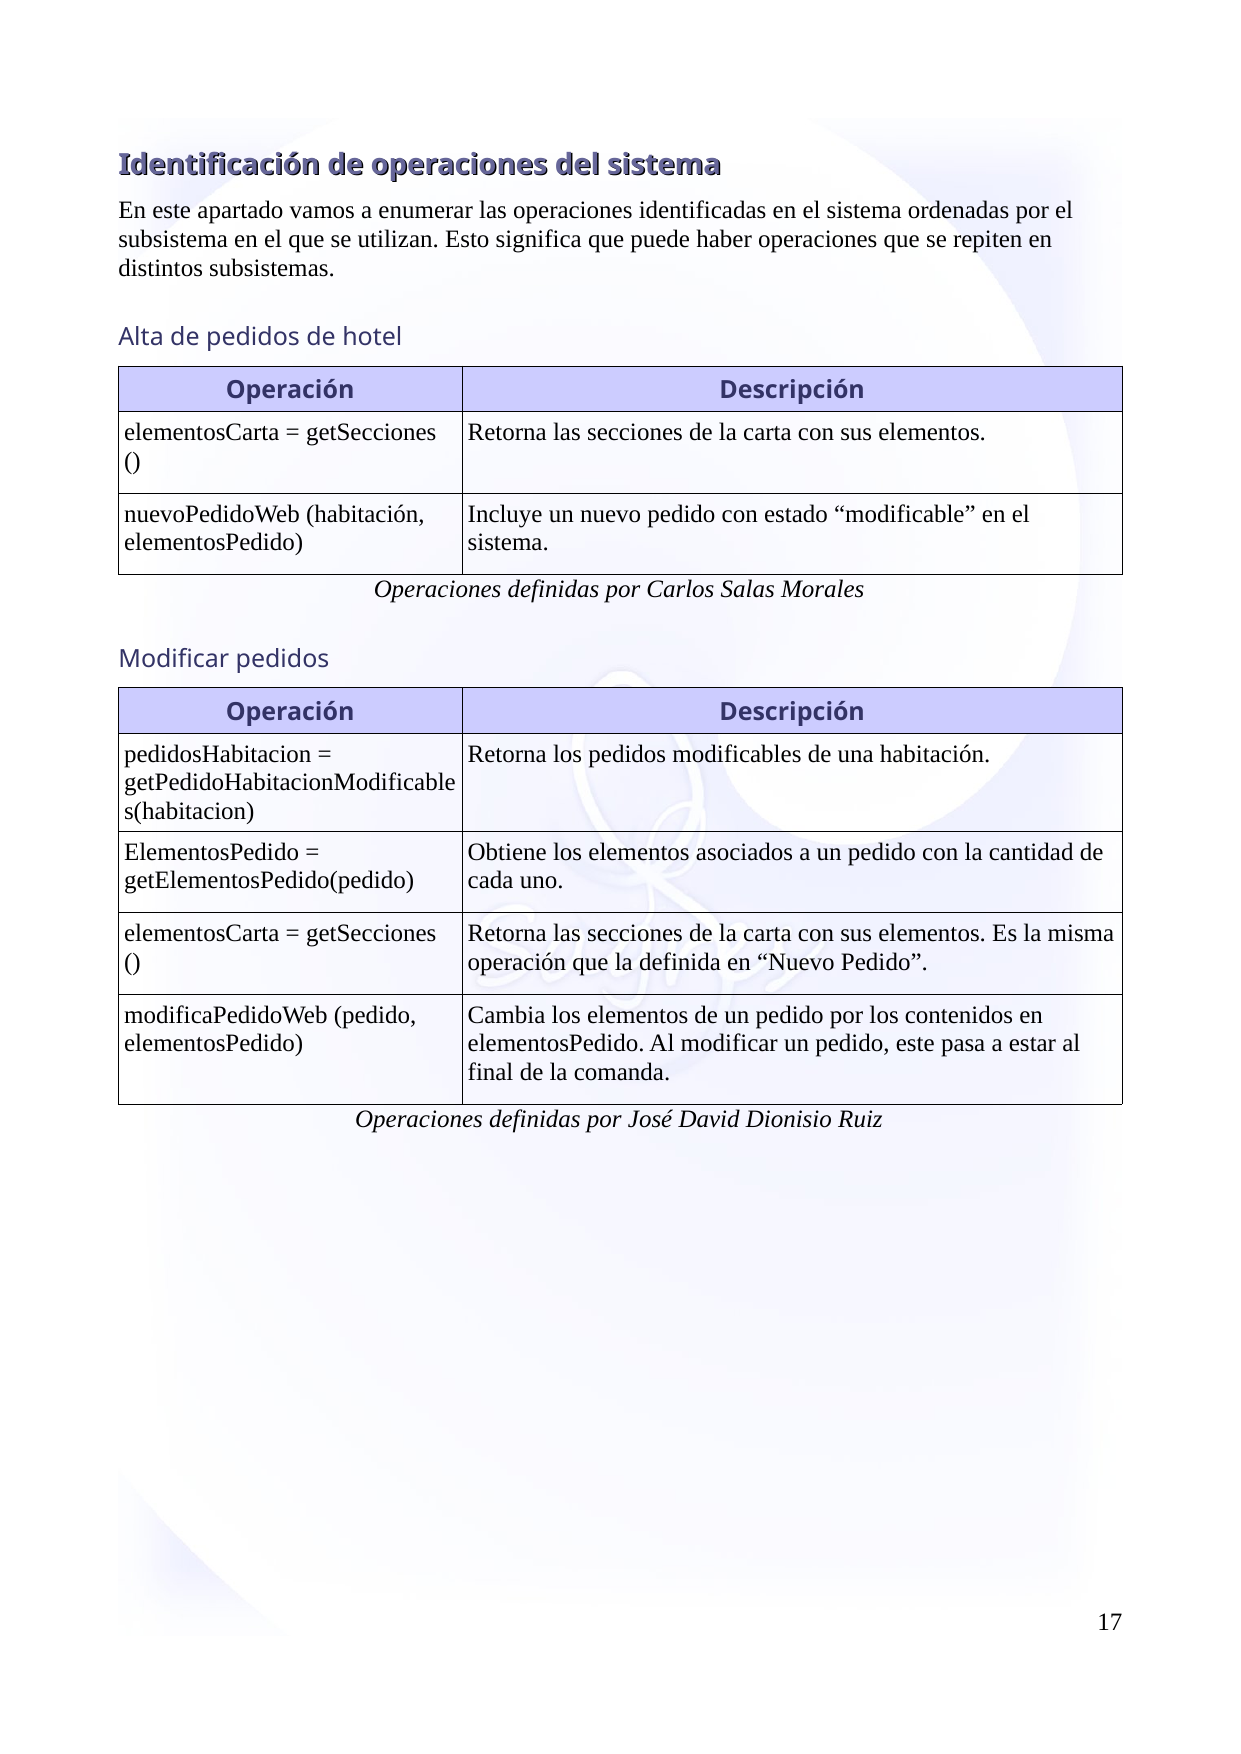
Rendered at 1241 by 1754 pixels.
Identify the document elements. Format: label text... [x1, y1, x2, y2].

text Operaciones definidas por José David Dionisio Ruiz [118, 1105, 1122, 1133]
subtitle Modificar pedidos [118, 641, 1122, 675]
picture [118, 603, 1122, 641]
text Operaciones definidas por Carlos Salas Morales [118, 575, 1122, 603]
table_cell ElementosPedido = getElementosPedido(pedido) [119, 832, 462, 912]
picture [118, 118, 1122, 143]
picture [118, 183, 1122, 195]
picture [118, 1133, 1122, 1636]
picture [118, 353, 1122, 366]
text En este apartado vamos a enumerar las operaciones identificadas en el sistema ordenadas por el subsistema en el que se utilizan. Esto significa que puede haber operaciones que se repiten en distintos subsistemas. [118, 195, 1122, 282]
table_cell modificaPedidoWeb (pedido, elementosPedido) [119, 995, 462, 1104]
table_header Operación [119, 688, 462, 733]
table_cell Cambia los elementos de un pedido por los contenidos en elementosPedido. Al modificar un pedido, este pasa a estar al final de la comanda. [463, 995, 1122, 1104]
table_cell Retorna los pedidos modificables de una habitación. [463, 734, 1122, 831]
table_header Descripción [463, 688, 1122, 733]
table_header Operación [119, 367, 462, 411]
picture [118, 282, 1122, 319]
table_cell nuevoPedidoWeb (habitación, elementosPedido) [119, 494, 462, 574]
table_cell Retorna las secciones de la carta con sus elementos. [463, 412, 1122, 493]
table_cell Obtiene los elementos asociados a un pedido con la cantidad de cada uno. [463, 832, 1122, 912]
table_header Descripción [463, 367, 1122, 411]
table_cell elementosCarta = getSecciones () [119, 412, 462, 493]
picture [118, 675, 1122, 687]
table_cell pedidosHabitacion = getPedidoHabitacionModificables(habitacion) [119, 734, 462, 831]
table_cell Retorna las secciones de la carta con sus elementos. Es la misma operación que la definida en “Nuevo Pedido”. [463, 913, 1122, 994]
table_cell Incluye un nuevo pedido con estado “modificable” en el sistema. [463, 494, 1122, 574]
table_cell elementosCarta = getSecciones () [119, 913, 462, 994]
subtitle Identificación de operaciones del sistema [118, 143, 1122, 183]
subtitle Alta de pedidos de hotel [118, 319, 1122, 353]
